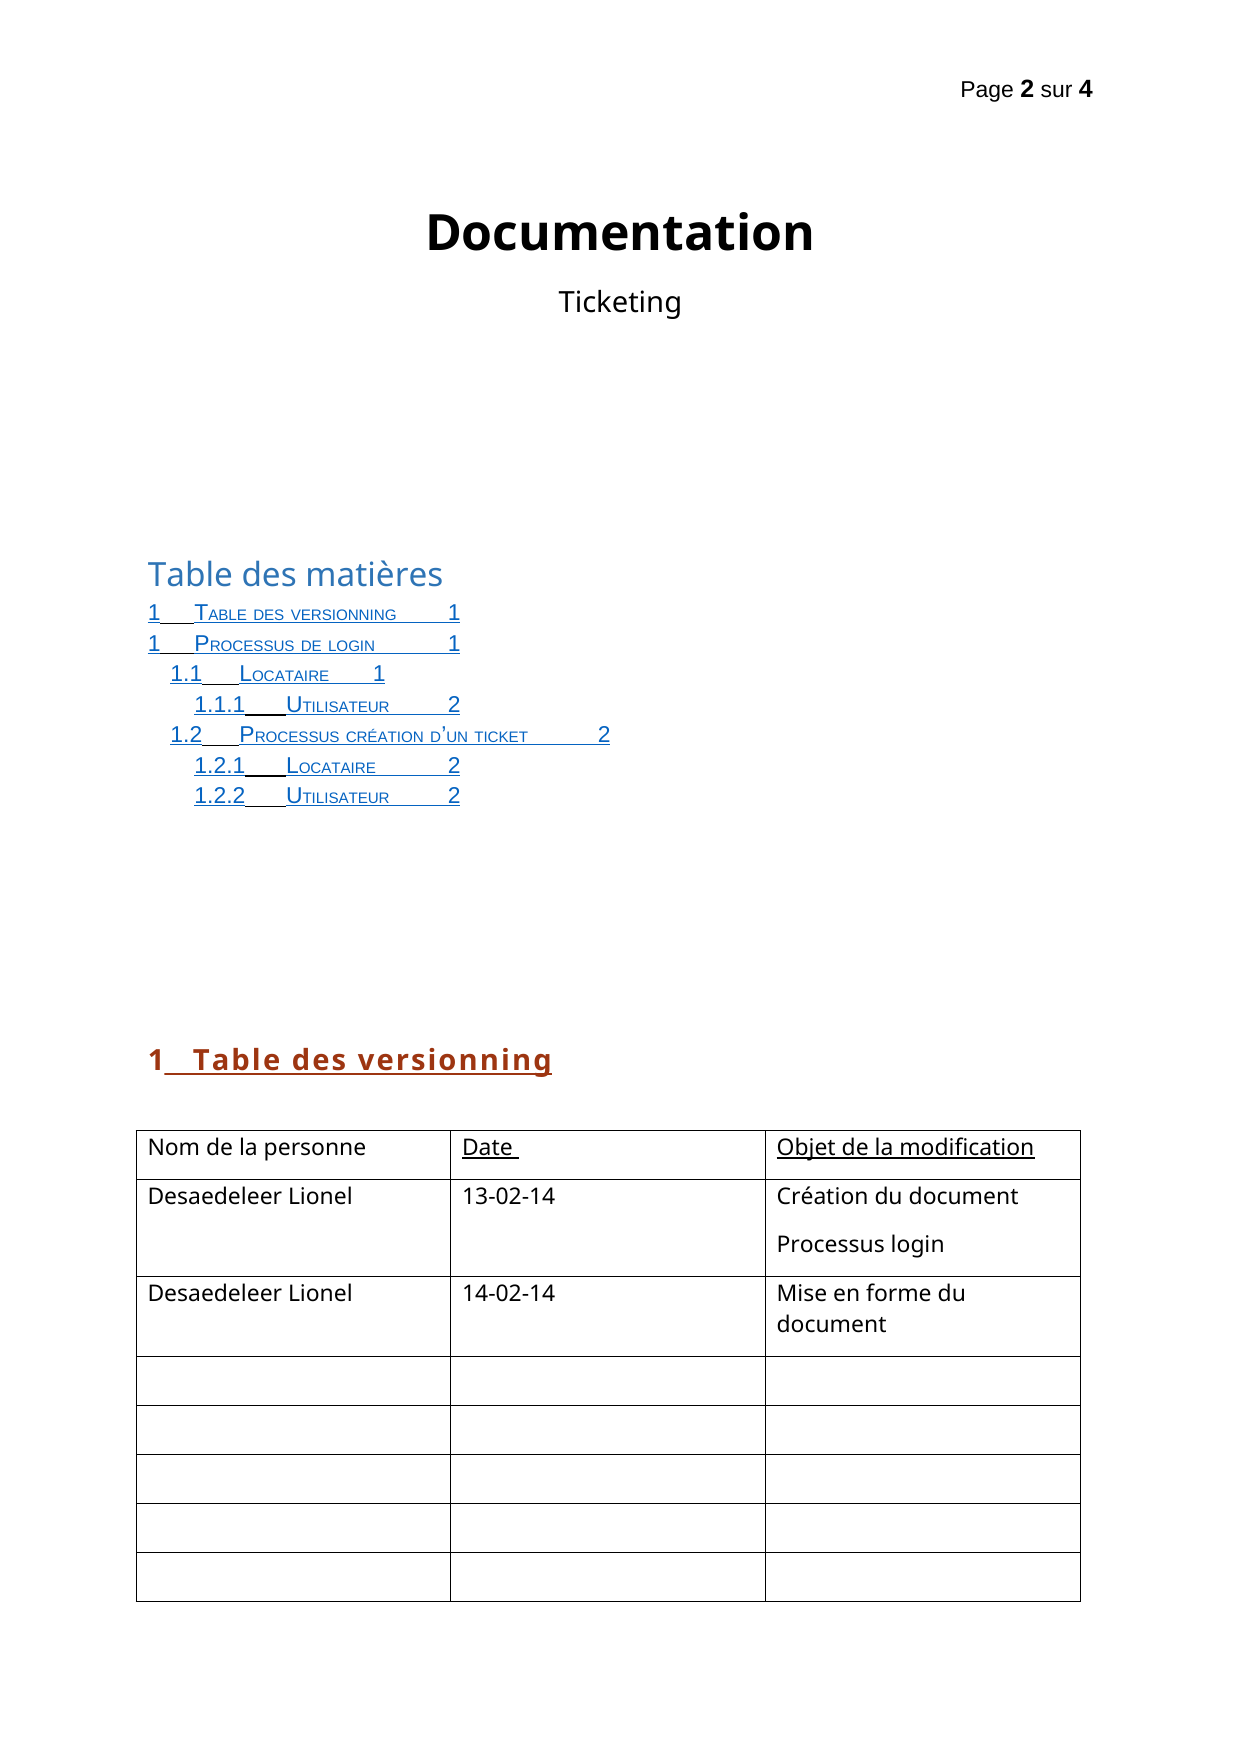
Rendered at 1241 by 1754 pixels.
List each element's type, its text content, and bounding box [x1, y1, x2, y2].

text 1 Table des versionning 1 [148, 599, 1092, 626]
table_cell [137, 1553, 450, 1601]
table_cell Desaedeleer Lionel [137, 1180, 450, 1276]
table_cell [766, 1406, 1080, 1454]
table_cell [451, 1553, 765, 1601]
table_cell [451, 1357, 765, 1405]
table_cell Desaedeleer Lionel [137, 1277, 450, 1356]
table_cell [137, 1455, 450, 1503]
table_cell [766, 1357, 1080, 1405]
text 1.2.2 Utilisateur 2 [194, 782, 1092, 809]
table_cell [766, 1455, 1080, 1503]
table_header Objet de la modification [766, 1131, 1080, 1179]
subtitle Ticketing [148, 282, 1092, 321]
table_cell [137, 1406, 450, 1454]
title Documentation [148, 197, 1092, 265]
table_cell Création du document Processus login [766, 1180, 1080, 1276]
table_cell 13-02-14 [451, 1180, 765, 1276]
table_cell [137, 1357, 450, 1405]
text 1 Processus de login 1 [148, 630, 1092, 656]
table_cell Mise en forme du document [766, 1277, 1080, 1356]
table_cell 14-02-14 [451, 1277, 765, 1356]
table_cell [137, 1504, 450, 1552]
text 1.1.1 Utilisateur 2 [194, 691, 1092, 717]
text 1.2 Processus création d’un ticket 2 [170, 721, 1092, 748]
table_header Date [451, 1131, 765, 1179]
table_cell [451, 1504, 765, 1552]
text 1.1 Locataire 1 [170, 660, 1092, 687]
table_cell [451, 1406, 765, 1454]
subtitle Table des versionning [148, 1039, 1092, 1079]
table_cell [766, 1553, 1080, 1601]
text Table des matières [148, 551, 1092, 596]
table_header Nom de la personne [137, 1131, 450, 1179]
table_cell [766, 1504, 1080, 1552]
table_cell [451, 1455, 765, 1503]
text 1.2.1 Locataire 2 [194, 752, 1092, 778]
